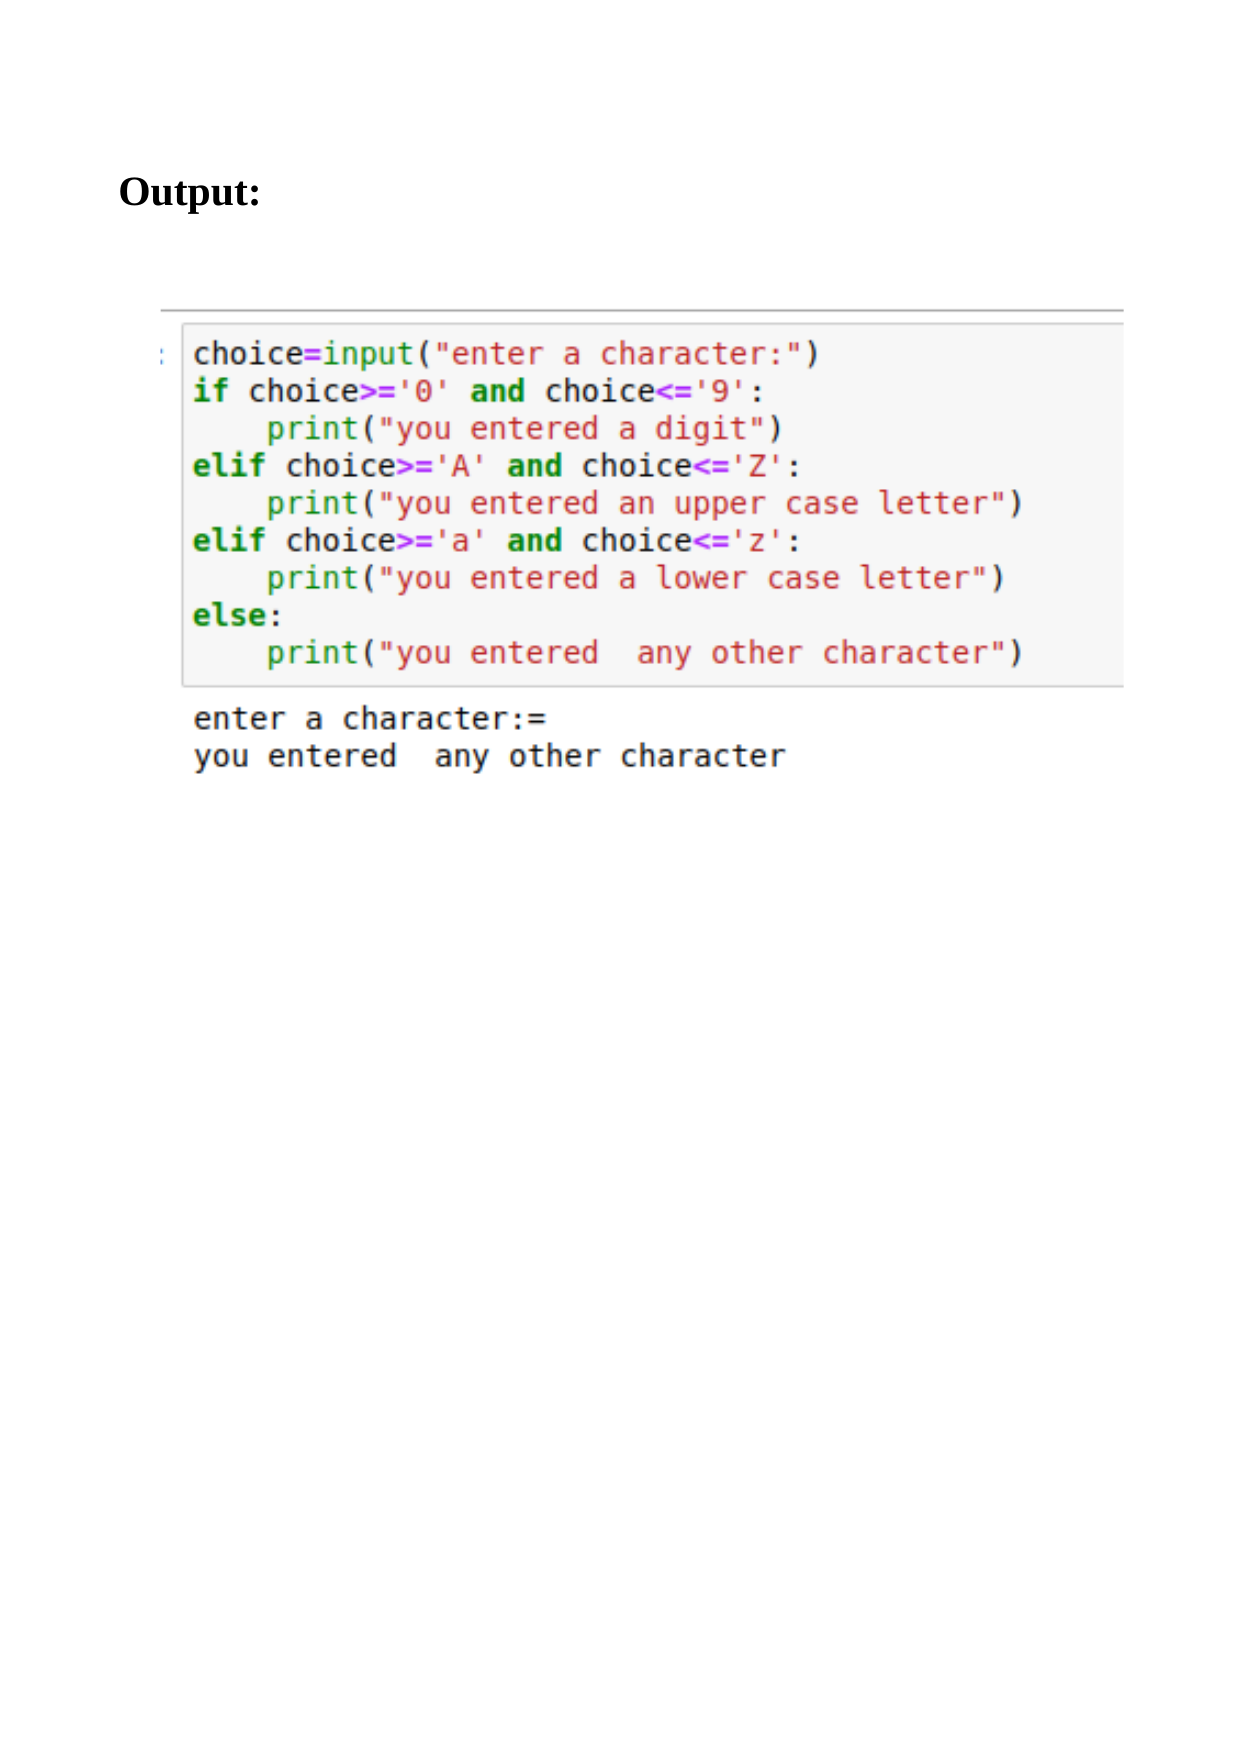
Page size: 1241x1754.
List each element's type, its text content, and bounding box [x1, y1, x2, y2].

picture [160, 300, 1124, 798]
text Output: [118, 166, 1122, 214]
